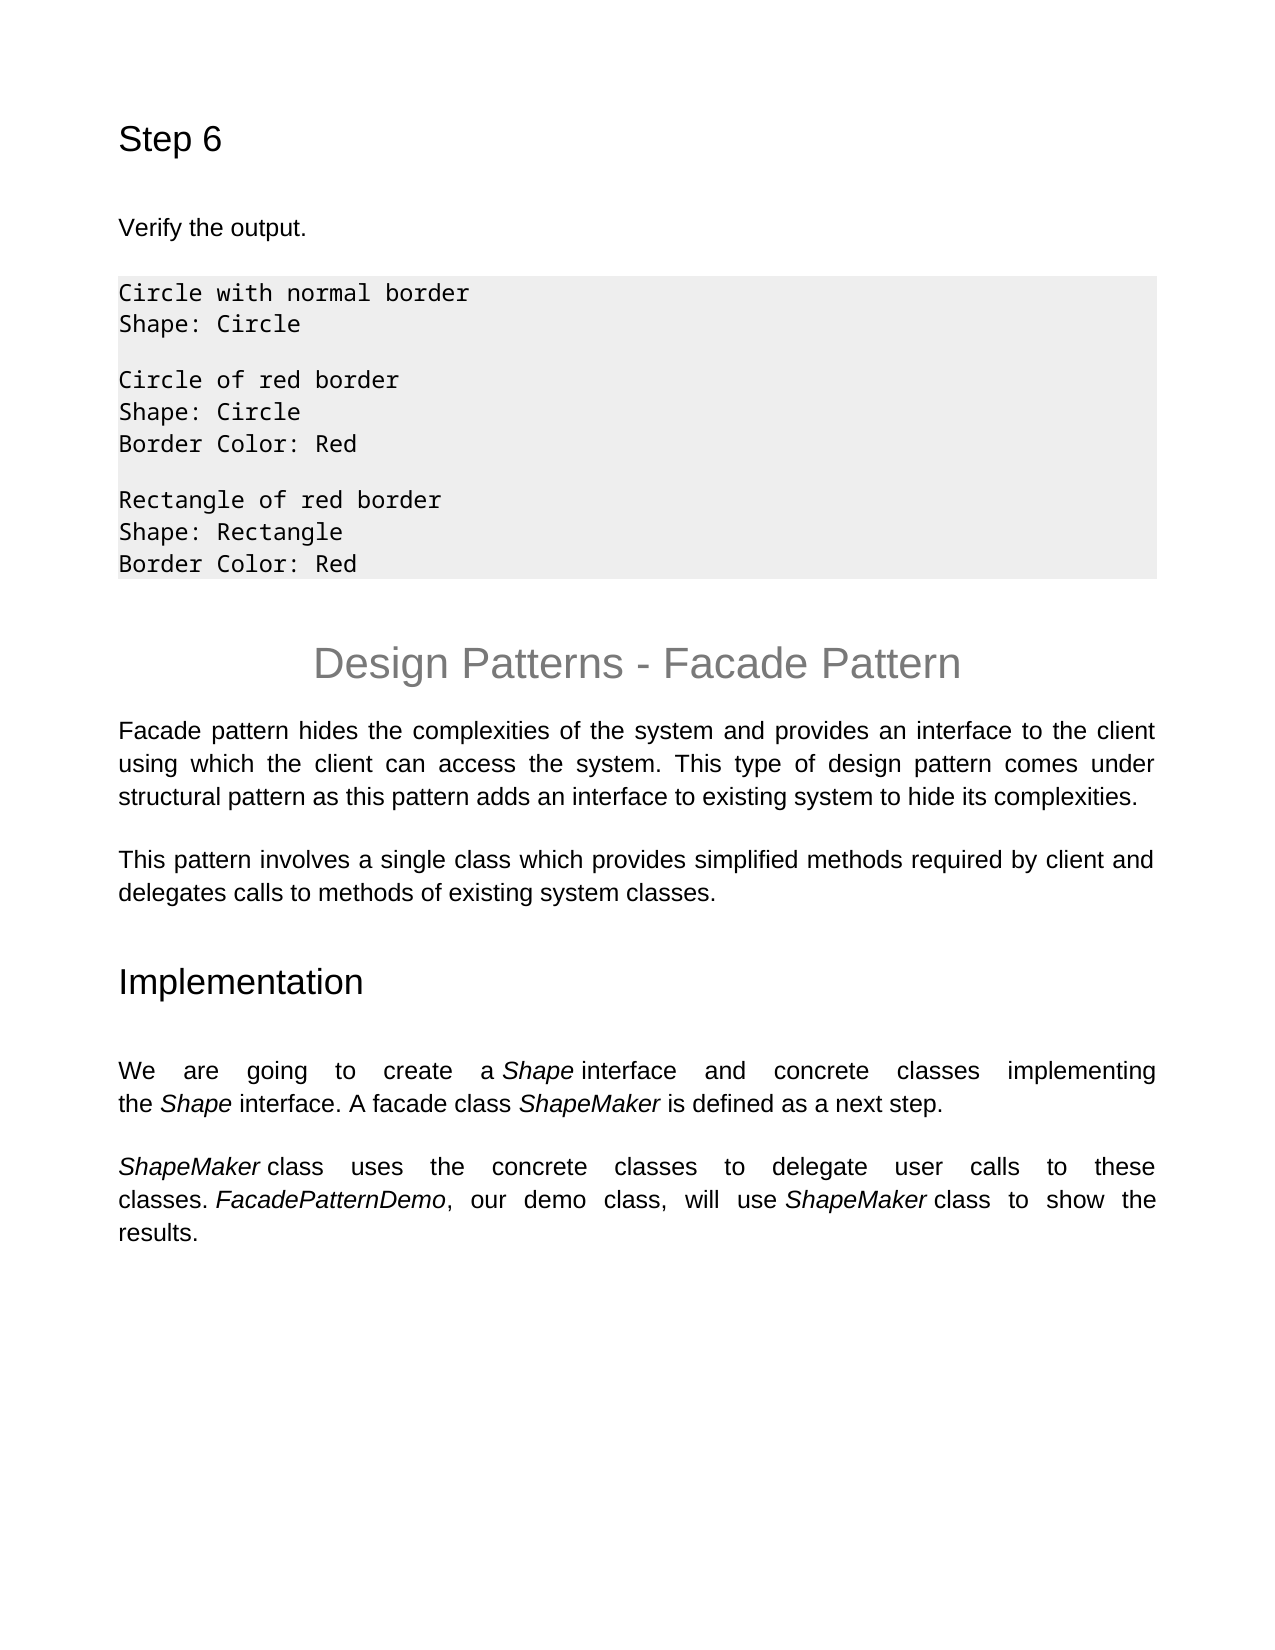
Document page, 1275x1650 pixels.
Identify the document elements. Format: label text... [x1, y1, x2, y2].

text Shape: Circle [118, 308, 1157, 340]
text Facade pattern hides the complexities of the system and provides an interface to the client using which the client can access the system. This type of design pattern comes under structural pattern as this pattern adds an interface to existing system to hide its complexities. [118, 716, 1157, 811]
text Circle with normal border [118, 276, 1157, 308]
text Border Color: Red [118, 547, 1157, 579]
subtitle Design Patterns - Facade Pattern [118, 637, 1157, 687]
text Shape: Circle [118, 395, 1157, 427]
text Circle of red border [118, 363, 1157, 395]
subtitle Implementation [118, 961, 1157, 1002]
text This pattern involves a single class which provides simplified methods required by client and delegates calls to methods of existing system classes. [118, 845, 1157, 907]
text Verify the output. [118, 213, 1157, 242]
text Rectangle of red border [118, 483, 1157, 515]
text Border Color: Red [118, 427, 1157, 459]
text Shape: Rectangle [118, 515, 1157, 547]
text ShapeMaker class uses the concrete classes to delegate user calls to these classes. FacadePatternDemo, our demo class, will use ShapeMaker class to show the results. [118, 1152, 1157, 1247]
text We are going to create a Shape interface and concrete classes implementing the Shape interface. A facade class ShapeMaker is defined as a next step. [118, 1056, 1157, 1118]
subtitle Step 6 [118, 118, 1157, 159]
